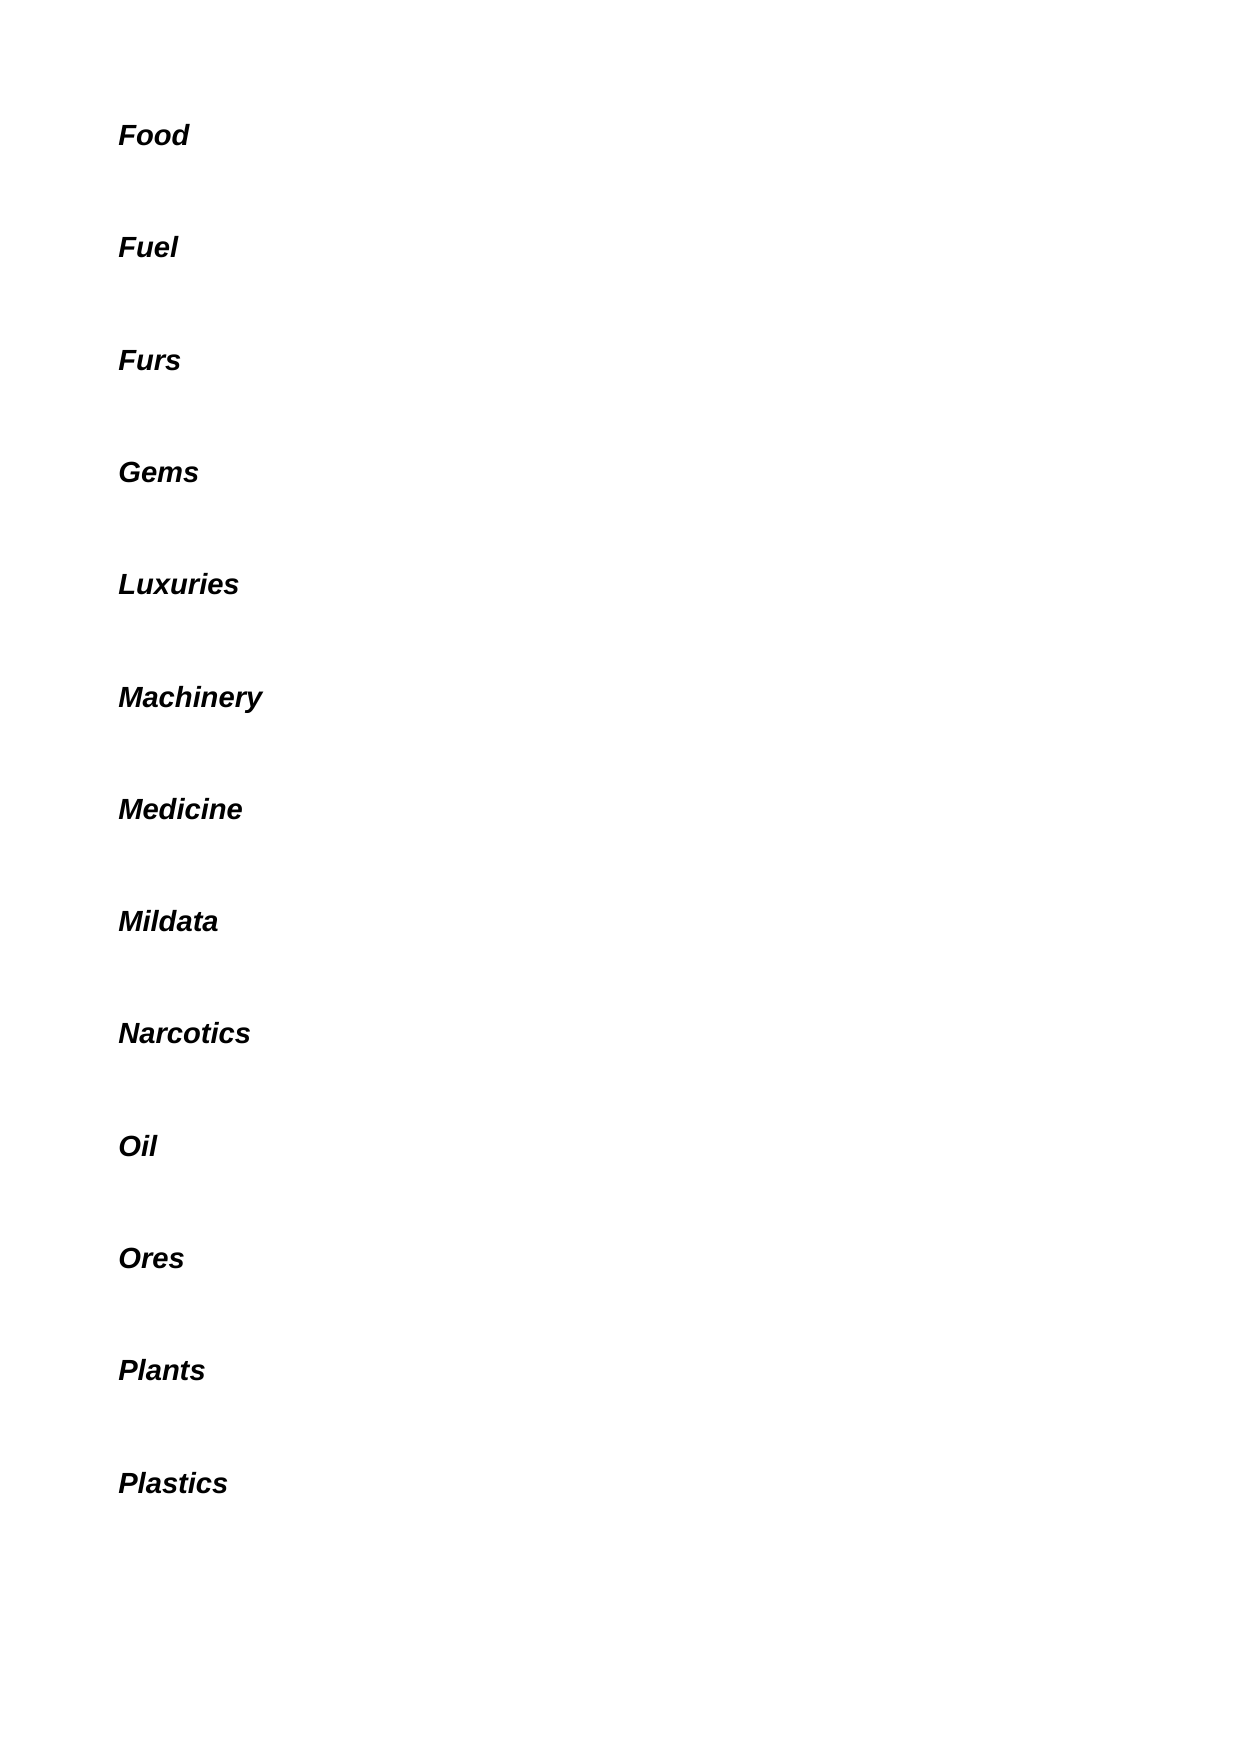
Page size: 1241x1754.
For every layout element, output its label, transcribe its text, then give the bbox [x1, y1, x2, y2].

subtitle Food [118, 118, 1122, 152]
subtitle Narcotics [118, 1016, 1122, 1050]
subtitle Medicine [118, 792, 1122, 825]
subtitle Gems [118, 455, 1122, 488]
subtitle Oil [118, 1129, 1122, 1162]
subtitle Mildata [118, 904, 1122, 938]
subtitle Machinery [118, 679, 1122, 713]
subtitle Furs [118, 343, 1122, 376]
subtitle Luxuries [118, 567, 1122, 601]
subtitle Ores [118, 1241, 1122, 1274]
subtitle Fuel [118, 230, 1122, 264]
subtitle Plants [118, 1353, 1122, 1387]
subtitle Plastics [118, 1466, 1122, 1499]
